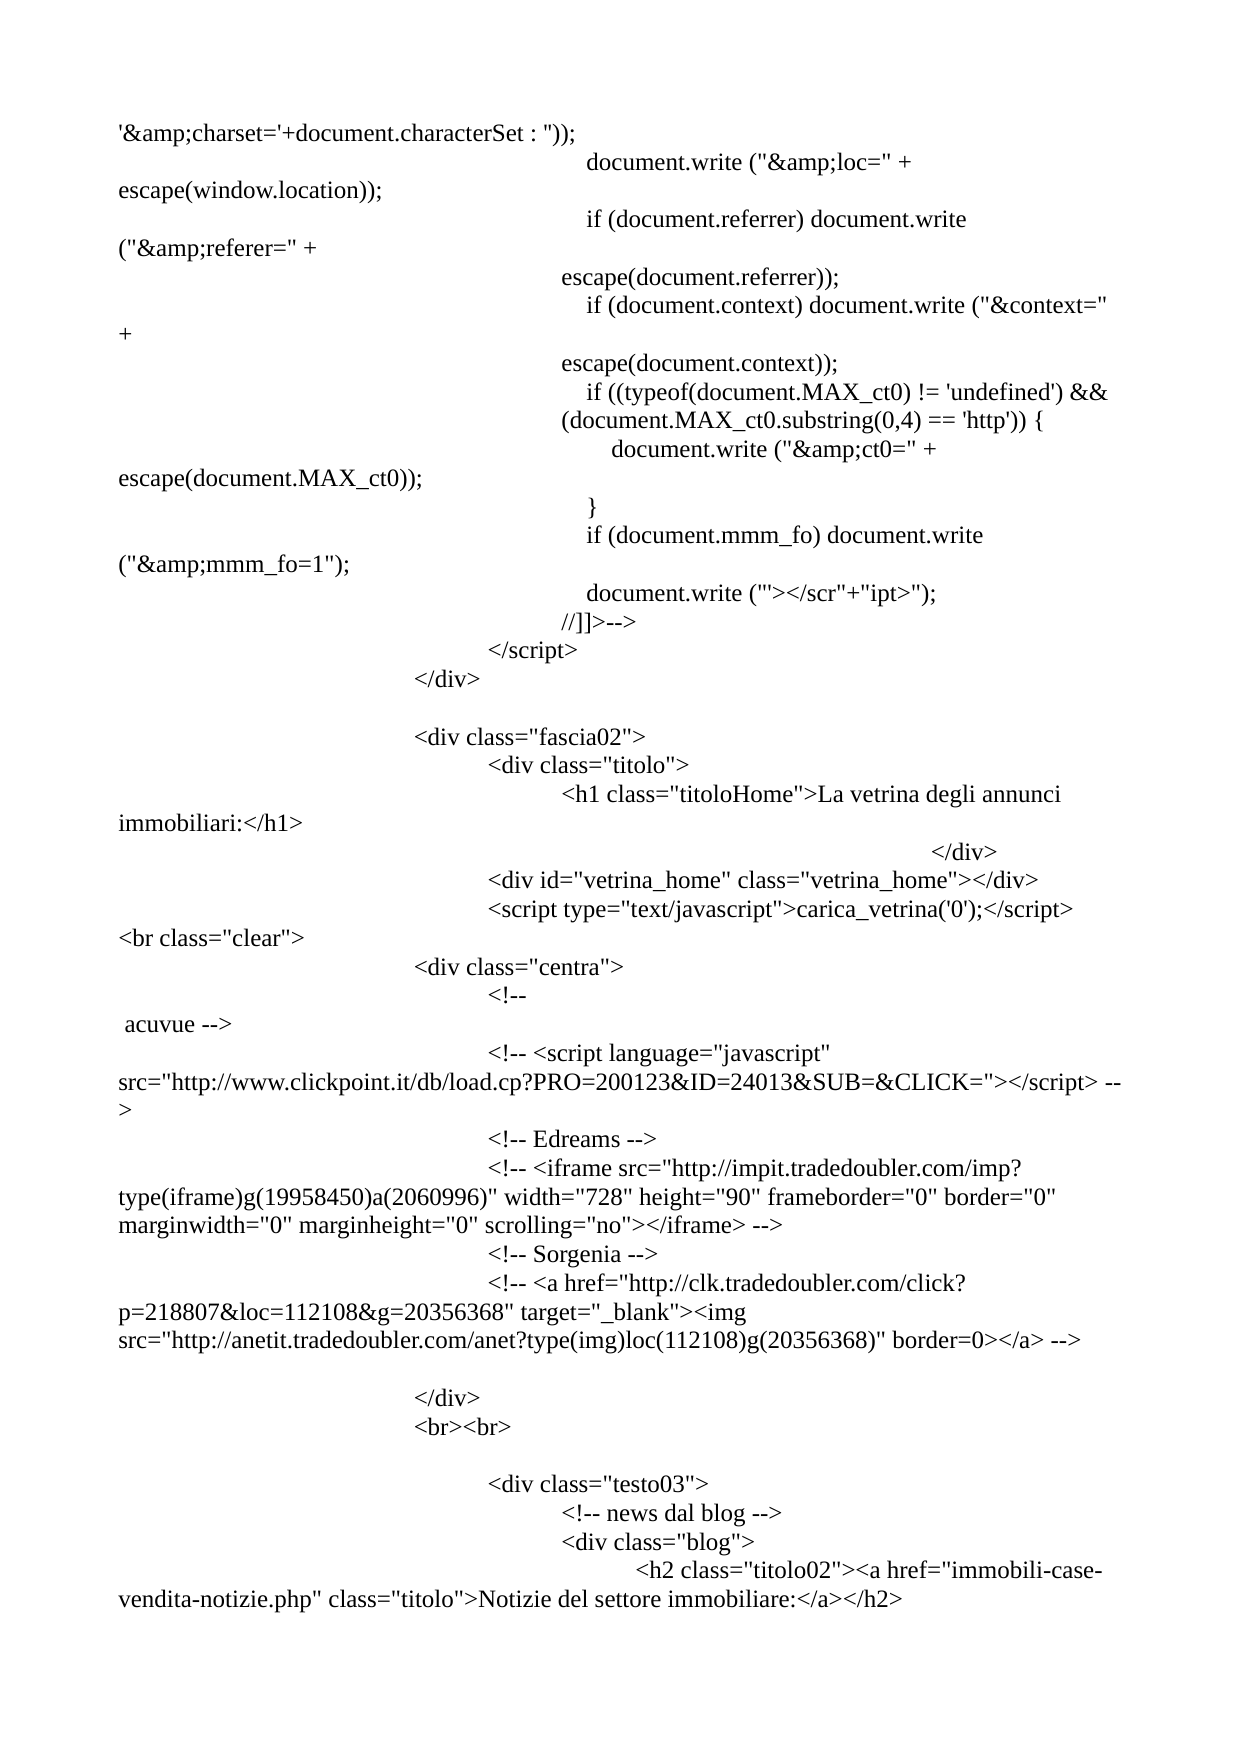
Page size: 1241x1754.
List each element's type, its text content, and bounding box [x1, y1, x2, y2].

text '&amp;charset='+document.characterSet : '')); document.write ("&amp;loc=" + escape(window.location)); if (document.referrer) document.write ("&amp;referer=" + escape(document.referrer)); if (document.context) document.write ("&context=" + escape(document.context)); if ((typeof(document.MAX_ct0) != 'undefined') && (document.MAX_ct0.substring(0,4) == 'http')) { document.write ("&amp;ct0=" + escape(document.MAX_ct0)); } if (document.mmm_fo) document.write ("&amp;mmm_fo=1"); document.write ("'></scr"+"ipt>"); //]]>--> </script> </div> <div class="fascia02"> <div class="titolo"> <h1 class="titoloHome">La vetrina degli annunci immobiliari:</h1> </div> <div id="vetrina_home" class="vetrina_home"></div> <script type="text/javascript">carica_vetrina('0');</script> <br class="clear"> <div class="centra"> <!-- [118, 118, 1122, 1009]
text acuvue --> <!-- <script language="javascript" src="http://www.clickpoint.it/db/load.cp?PRO=200123&ID=24013&SUB=&CLICK="></script> --> <!-- Edreams --> <!-- <iframe src="http://impit.tradedoubler.com/imp?type(iframe)g(19958450)a(2060996)" width="728" height="90" frameborder="0" border="0" marginwidth="0" marginheight="0" scrolling="no"></iframe> --> <!-- Sorgenia --> <!-- <a href="http://clk.tradedoubler.com/click?p=218807&loc=112108&g=20356368" target="_blank"><img src="http://anetit.tradedoubler.com/anet?type(img)loc(112108)g(20356368)" border=0></a> --> </div> <br><br> <div class="testo03"> <!-- news dal blog --> <div class="blog"> <h2 class="titolo02"><a href="immobili-case-vendita-notizie.php" class="titolo">Notizie del settore immobiliare:</a></h2> [118, 1009, 1122, 1613]
